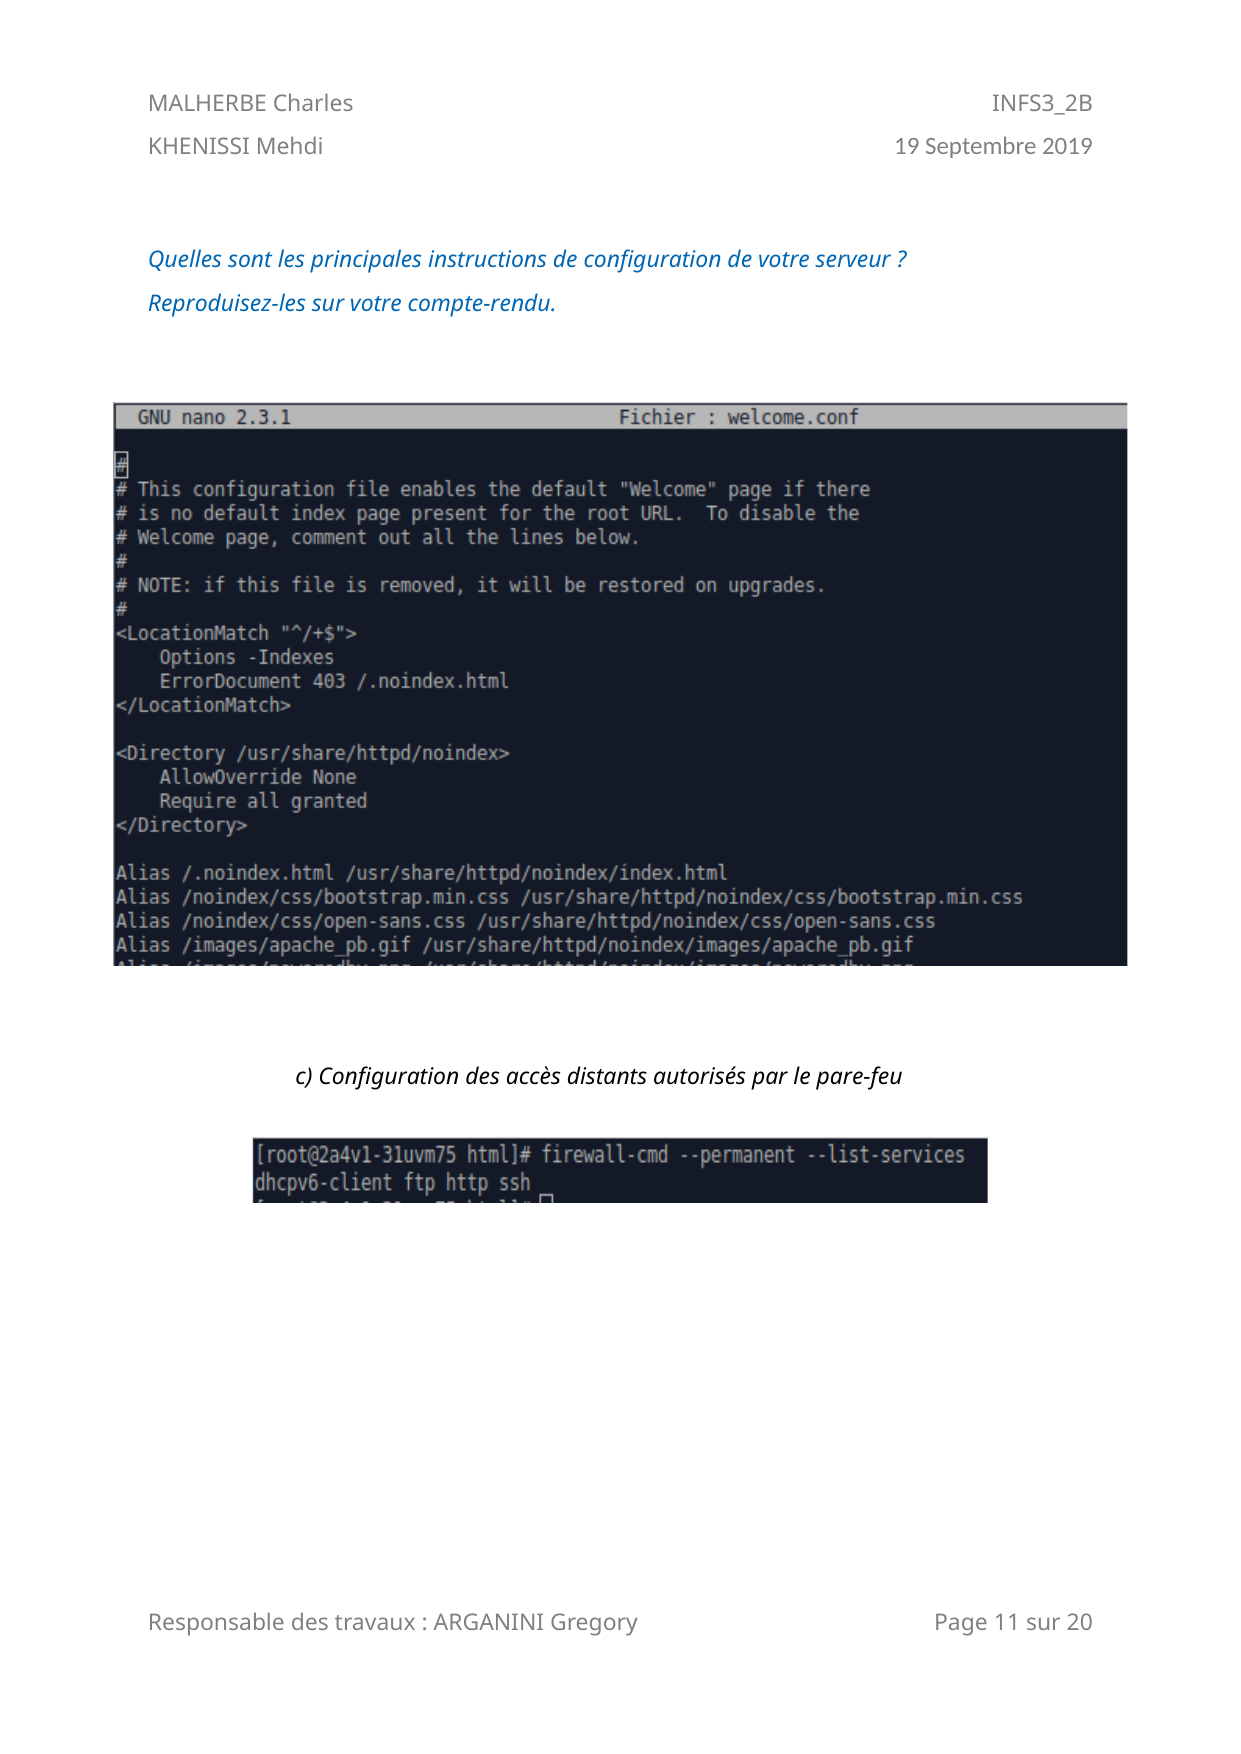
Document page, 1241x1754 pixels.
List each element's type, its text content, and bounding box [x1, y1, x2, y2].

text c) Configuration des accès distants autorisés par le pare-feu [295, 1060, 1093, 1091]
text Quelles sont les principales instructions de configuration de votre serveur ? [148, 242, 1093, 274]
text Illustration 20 : Liste des accès autorisés par le pare feu [252, 1116, 988, 1137]
text Reproduisez-les sur votre compte-rendu. [148, 287, 1093, 318]
text Illustration 19 : Illustration : principales instructions de configuration du site par défaut [113, 382, 1127, 402]
